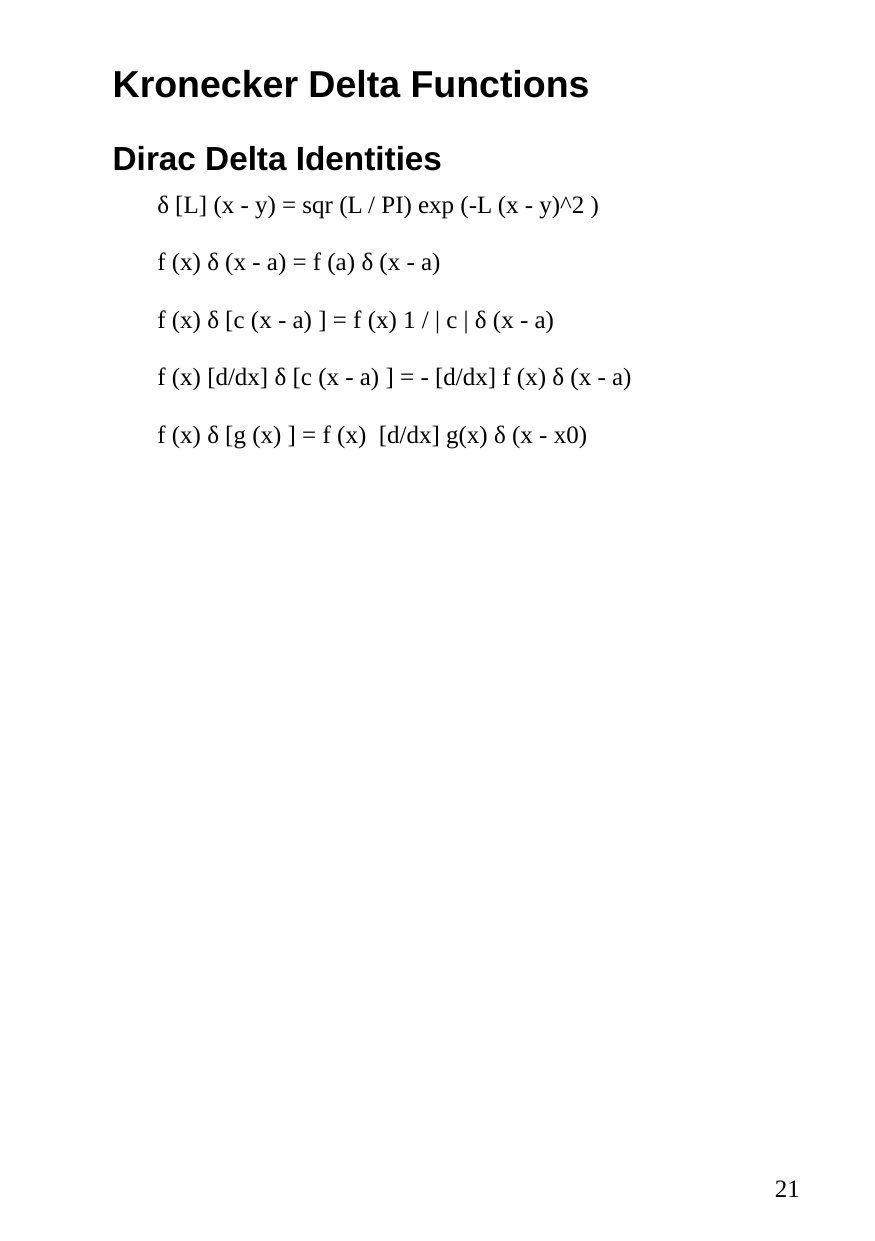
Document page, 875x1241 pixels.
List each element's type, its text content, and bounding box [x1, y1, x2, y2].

table_cell f (x) δ [g (x) ] = f (x) [d/dx] g(x) δ (x - x0) [154, 420, 793, 449]
table_cell [109, 449, 154, 477]
table_cell [109, 420, 154, 449]
table_cell [154, 334, 793, 362]
table_cell [154, 276, 793, 305]
subtitle Dirac Delta Identities [112, 139, 799, 177]
table_cell [109, 334, 154, 362]
table_cell f (x) [d/dx] δ [c (x - a) ] = - [d/dx] f (x) δ (x - a) [154, 363, 793, 391]
subtitle Kronecker Delta Functions [112, 62, 799, 106]
table_cell [154, 391, 793, 420]
table_cell [154, 449, 793, 477]
table_cell f (x) δ (x - a) = f (a) δ (x - a) [154, 248, 793, 276]
table_cell [154, 219, 793, 247]
table_cell [109, 219, 154, 247]
table_header [109, 190, 154, 219]
table_cell [109, 363, 154, 391]
table_cell [109, 248, 154, 276]
table_cell [109, 276, 154, 305]
table_header δ [L] (x - y) = sqr (L / PI) exp (-L (x - y)^2 ) [154, 190, 793, 219]
table_cell f (x) δ [c (x - a) ] = f (x) 1 / | c | δ (x - a) [154, 305, 793, 334]
table_cell [109, 305, 154, 334]
table_cell [109, 391, 154, 420]
